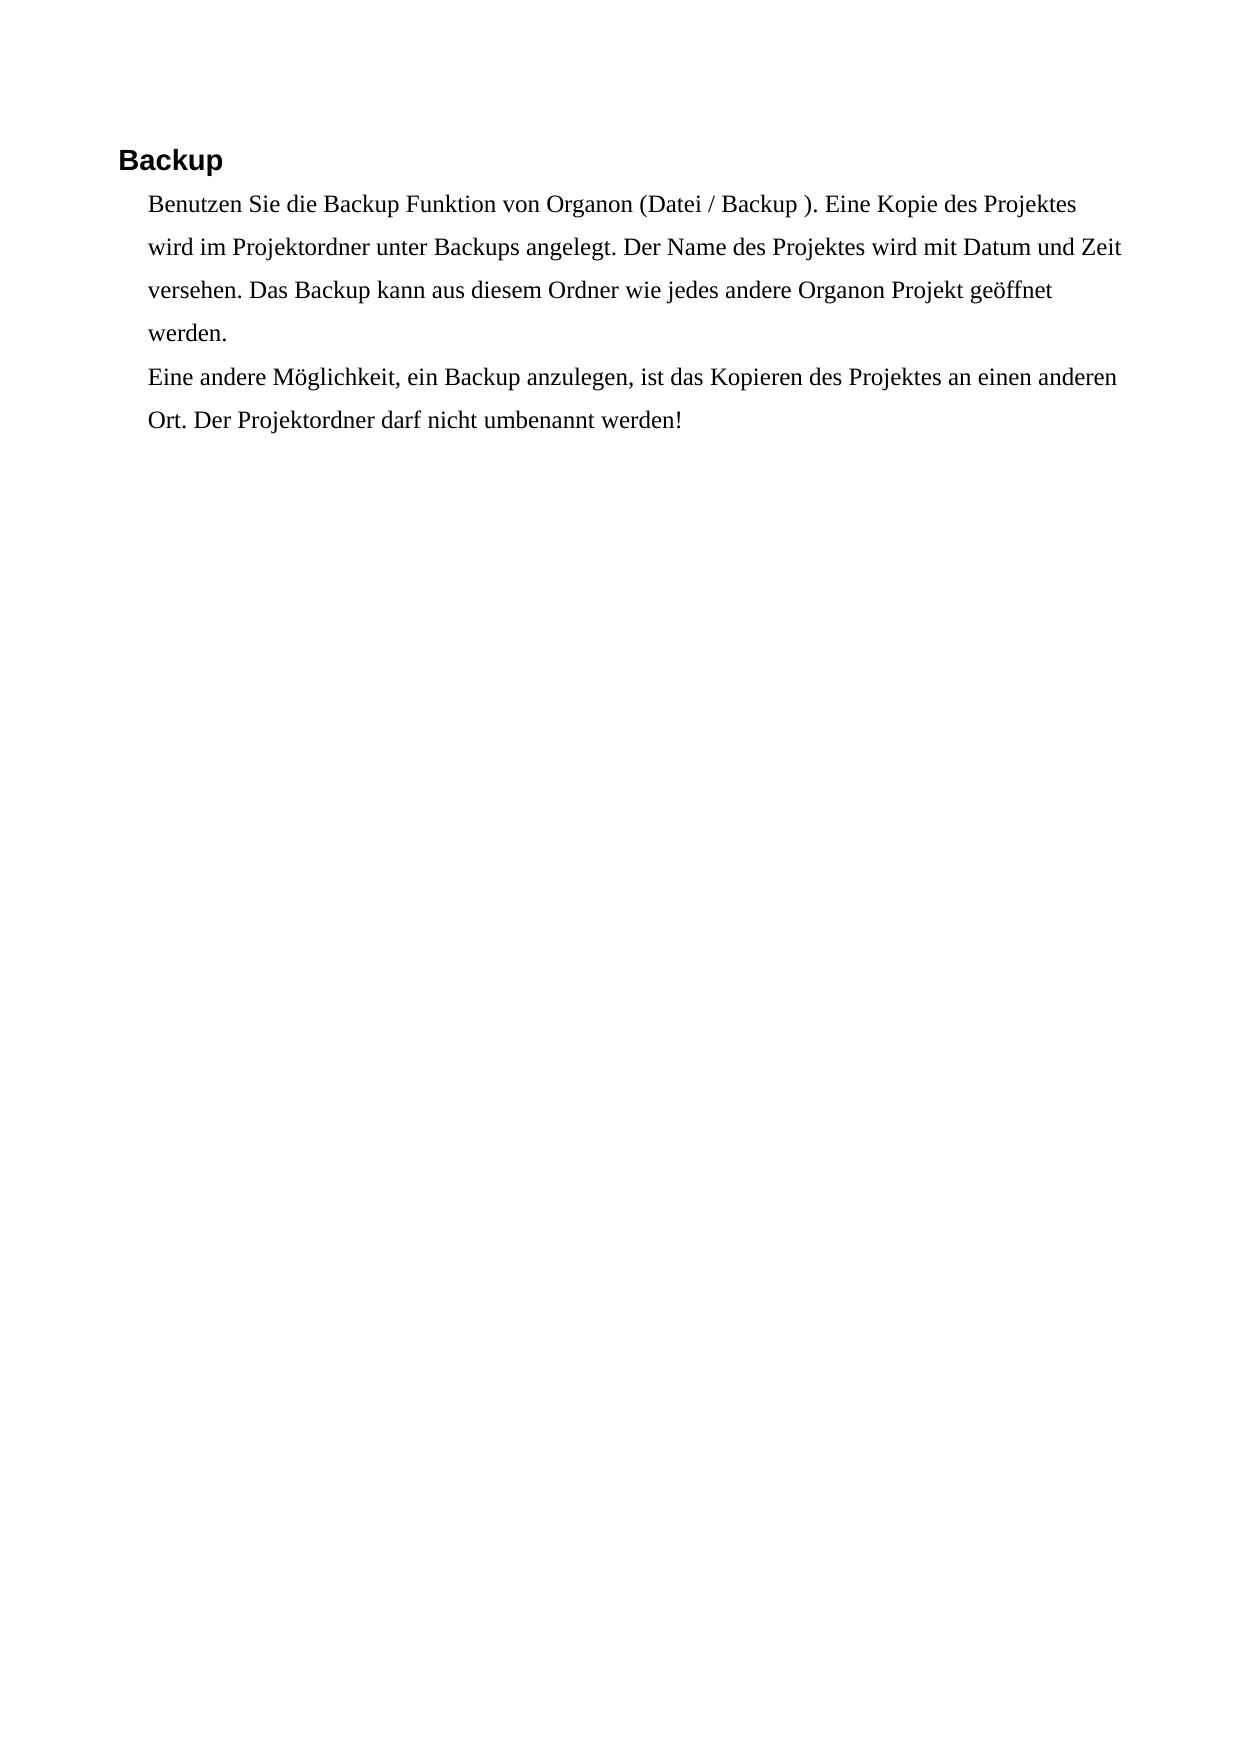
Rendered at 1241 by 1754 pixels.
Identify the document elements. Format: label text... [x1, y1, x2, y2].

subtitle Backup [118, 143, 1122, 177]
text Benutzen Sie die Backup Funktion von Organon (Datei / Backup ). Eine Kopie des Projektes wird im Projektordner unter Backups angelegt. Der Name des Projektes wird mit Datum und Zeit versehen. Das Backup kann aus diesem Ordner wie jedes andere Organon Projekt geöffnet werden. [148, 189, 1122, 347]
text Eine andere Möglichkeit, ein Backup anzulegen, ist das Kopieren des Projektes an einen anderen Ort. Der Projektordner darf nicht umbenannt werden! [148, 362, 1122, 433]
